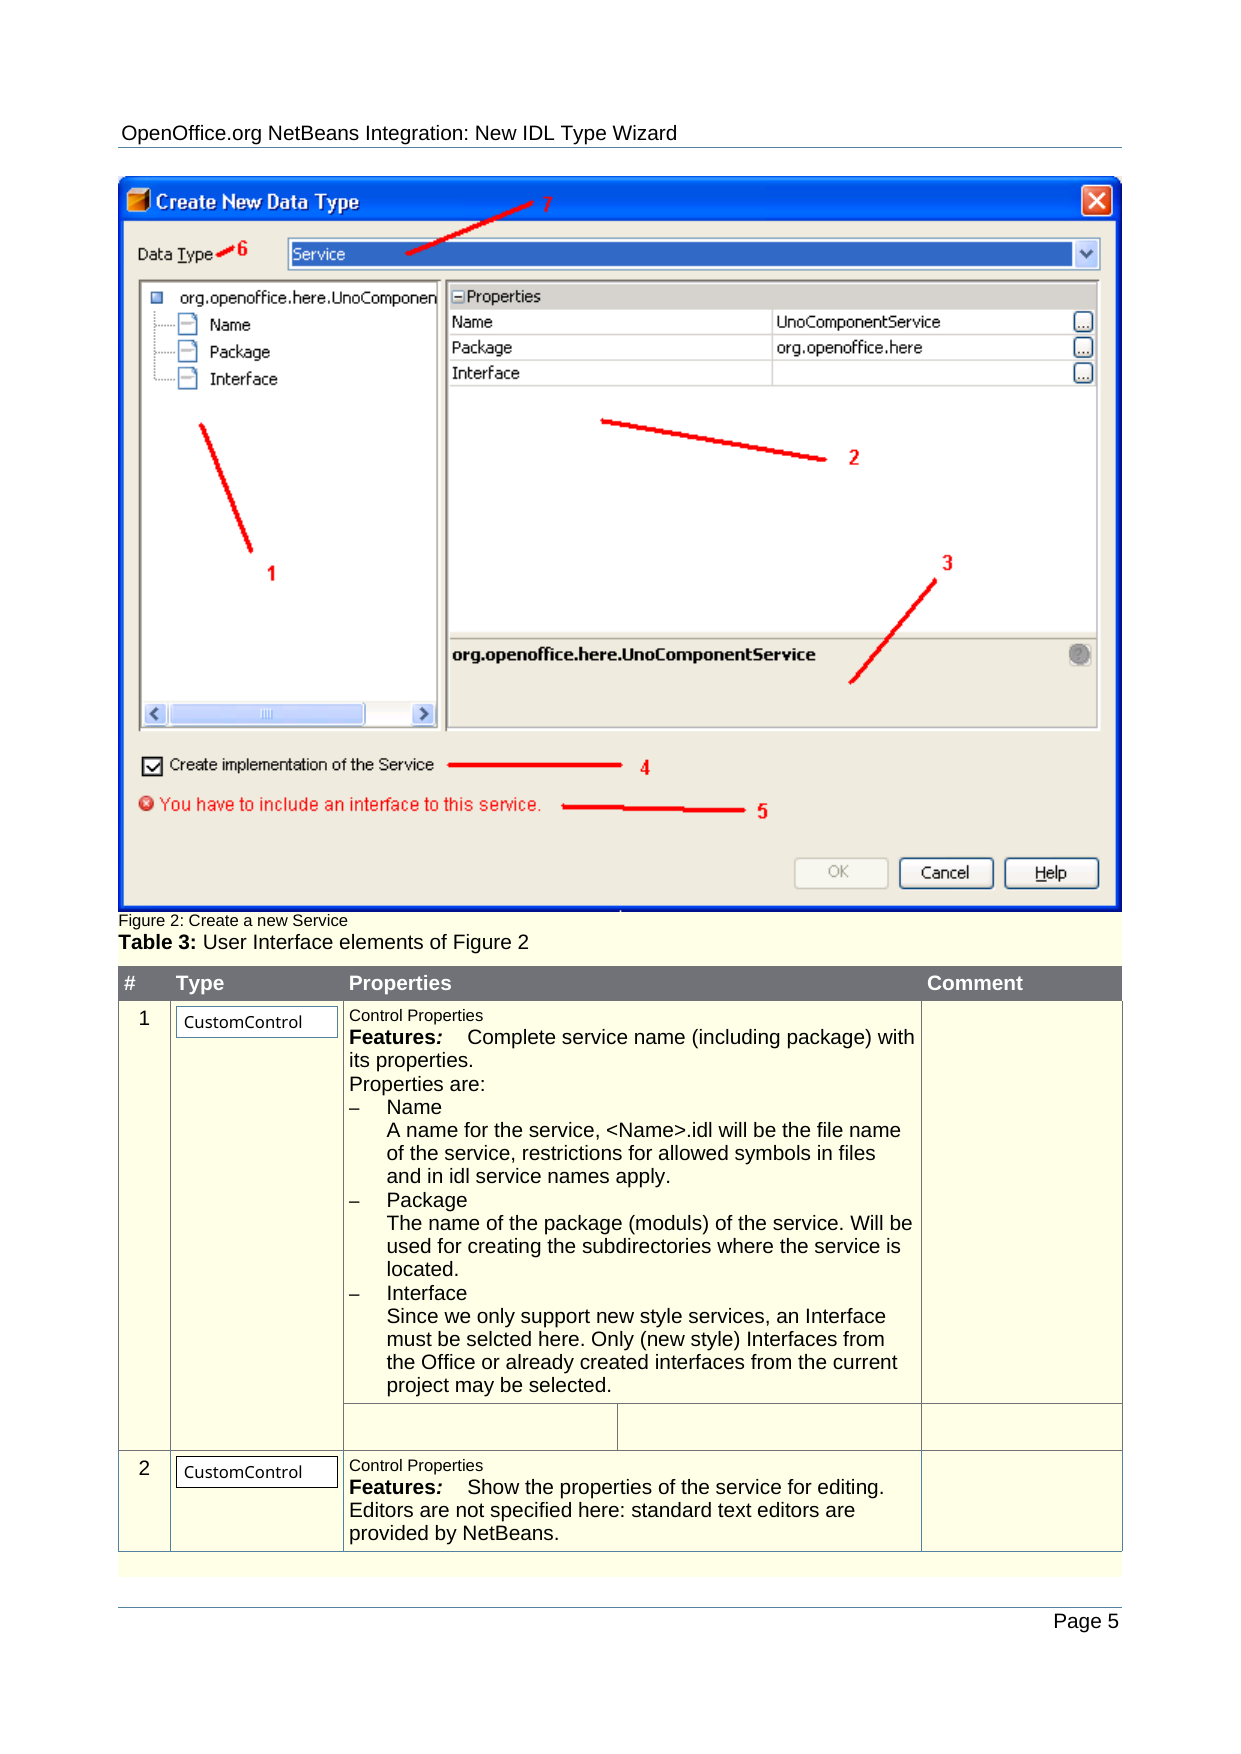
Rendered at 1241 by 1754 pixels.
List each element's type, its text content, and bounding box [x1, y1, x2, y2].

table_cell [171, 1451, 343, 1551]
table_header [922, 1451, 1122, 1551]
table_cell [618, 1404, 921, 1450]
table_header Control Properties Features: Complete service name (including package) with its properties. Properties are: Name A name for the service, <Name>.idl will be the file name of the service, restrictions for allowed symbols in files and in idl service names apply. Package The name of the package (moduls) of the service. Will be used for creating the subdirectories where the service is located. Interface Since we only support new style services, an Interface must be selcted here. Only (new style) Interfaces from the Office or already created interfaces from the current project may be selected. [344, 1001, 921, 1403]
table_header Type [170, 966, 343, 1001]
picture [118, 176, 1122, 912]
table_header [922, 1001, 1122, 1403]
table_header Control Properties Features: Show the properties of the service for editing. Editors are not specified here: standard text editors are provided by NetBeans. [344, 1451, 921, 1551]
text Figure 2: Create a new Service [118, 912, 1122, 930]
table_cell 1 [119, 1001, 170, 1450]
text Table 3: User Interface elements of Figure 2 [118, 930, 1122, 953]
table_header Comment [921, 966, 1122, 1001]
table_header Properties [343, 966, 921, 1001]
table_cell [922, 1404, 1122, 1450]
table_header # [118, 966, 170, 1001]
table_cell [344, 1404, 617, 1450]
table_cell [171, 1001, 343, 1450]
table_cell 2 [119, 1451, 170, 1551]
